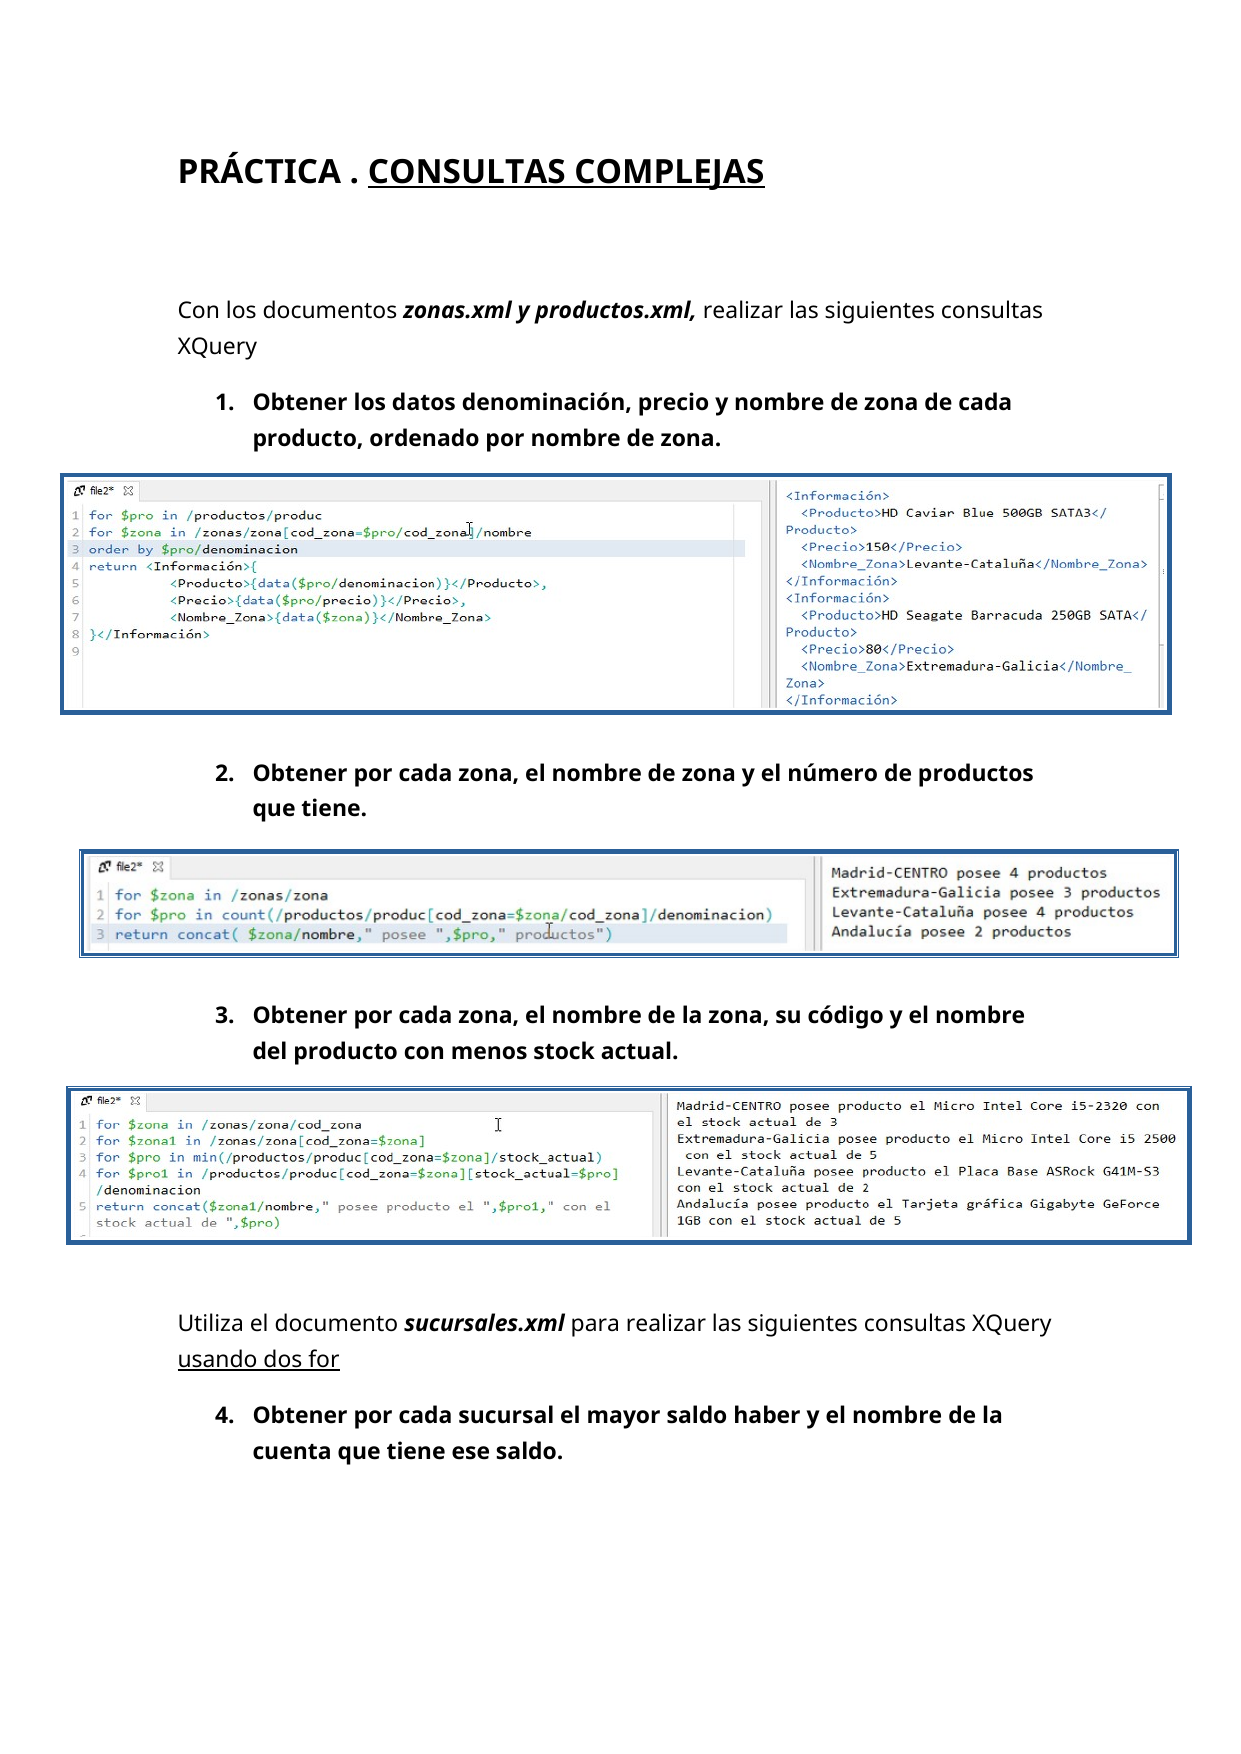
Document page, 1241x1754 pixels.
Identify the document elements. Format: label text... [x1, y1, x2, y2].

list Obtener los datos denominación, precio y nombre de zona de cada producto, ordenado por nombre de zona. [215, 386, 1063, 453]
text PRÁCTICA . CONSULTAS COMPLEJAS [177, 148, 1063, 193]
picture [67, 480, 1164, 708]
text Con los documentos zonas.xml y productos.xml, realizar las siguientes consultas XQuery [177, 294, 1063, 361]
list Obtener por cada zona, el nombre de zona y el número de productos que tiene. [215, 756, 1063, 824]
picture [86, 856, 1172, 951]
text Utiliza el documento sucursales.xml para realizar las siguientes consultas XQuery usando dos for [177, 1307, 1063, 1374]
picture [74, 1093, 1184, 1237]
list Obtener por cada sucursal el mayor saldo haber y el nombre de la cuenta que tiene ese saldo. [215, 1399, 1063, 1467]
list Obtener por cada zona, el nombre de la zona, su código y el nombre del producto con menos stock actual. [215, 999, 1063, 1066]
